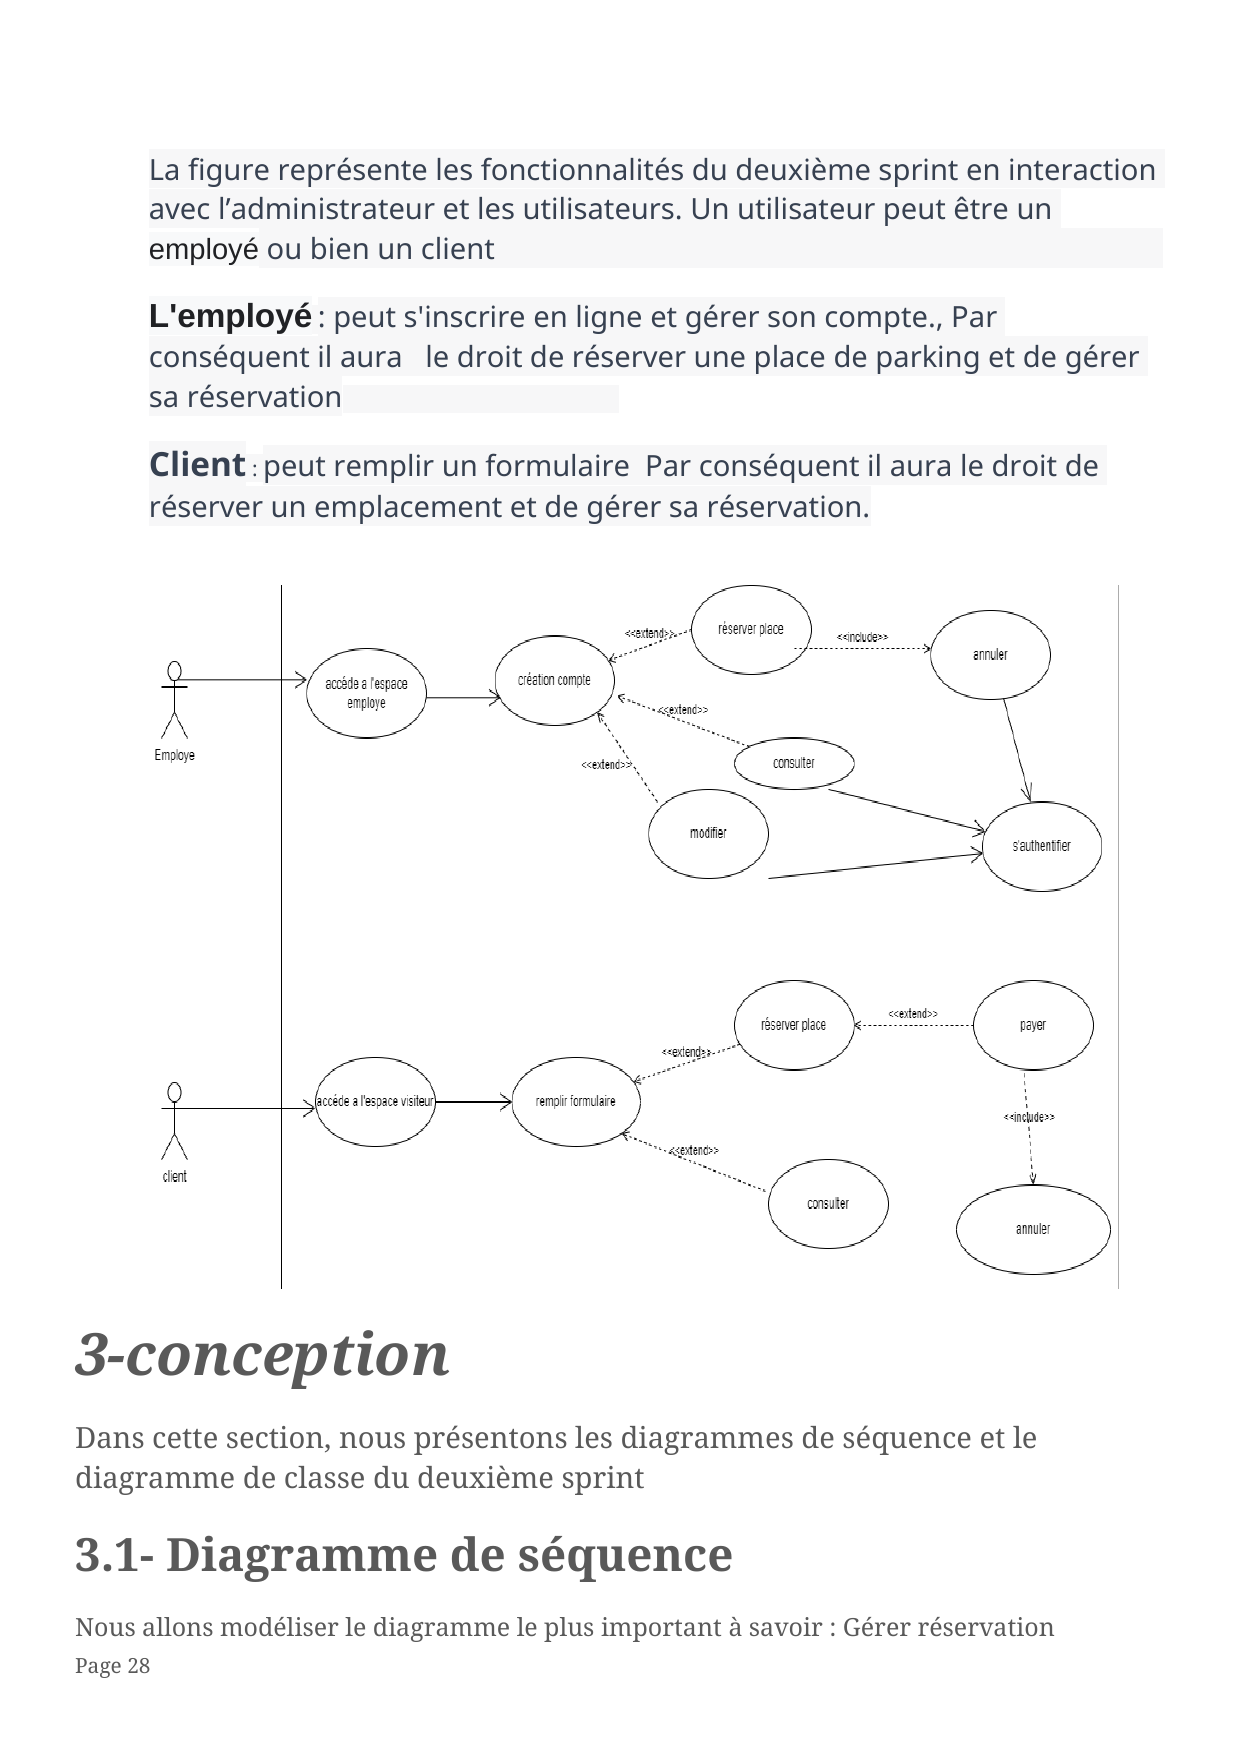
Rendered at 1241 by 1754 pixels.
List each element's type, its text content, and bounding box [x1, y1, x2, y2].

text 3-conception [75, 1313, 1165, 1393]
text La figure représente les fonctionnalités du deuxième sprint en interaction avec l’administrateur et les utilisateurs. Un utilisateur peut être un employé ou bien un client L'employé : peut s'inscrire en ligne et gérer son compte., Par conséquent il aura le droit de réserver une place de parking et de gérer sa réservation [149, 149, 1165, 416]
text Nous allons modéliser le diagramme le plus important à savoir : Gérer réservation [75, 1609, 1165, 1643]
text 3.1- Diagramme de séquence [75, 1522, 1165, 1584]
text Client : peut remplir un formulaire Par conséquent il aura le droit de réserver un emplacement et de gérer sa réservation. [149, 441, 1165, 526]
text Dans cette section, nous présentons les diagrammes de séquence et le diagramme de classe du deuxième sprint [75, 1418, 1165, 1497]
